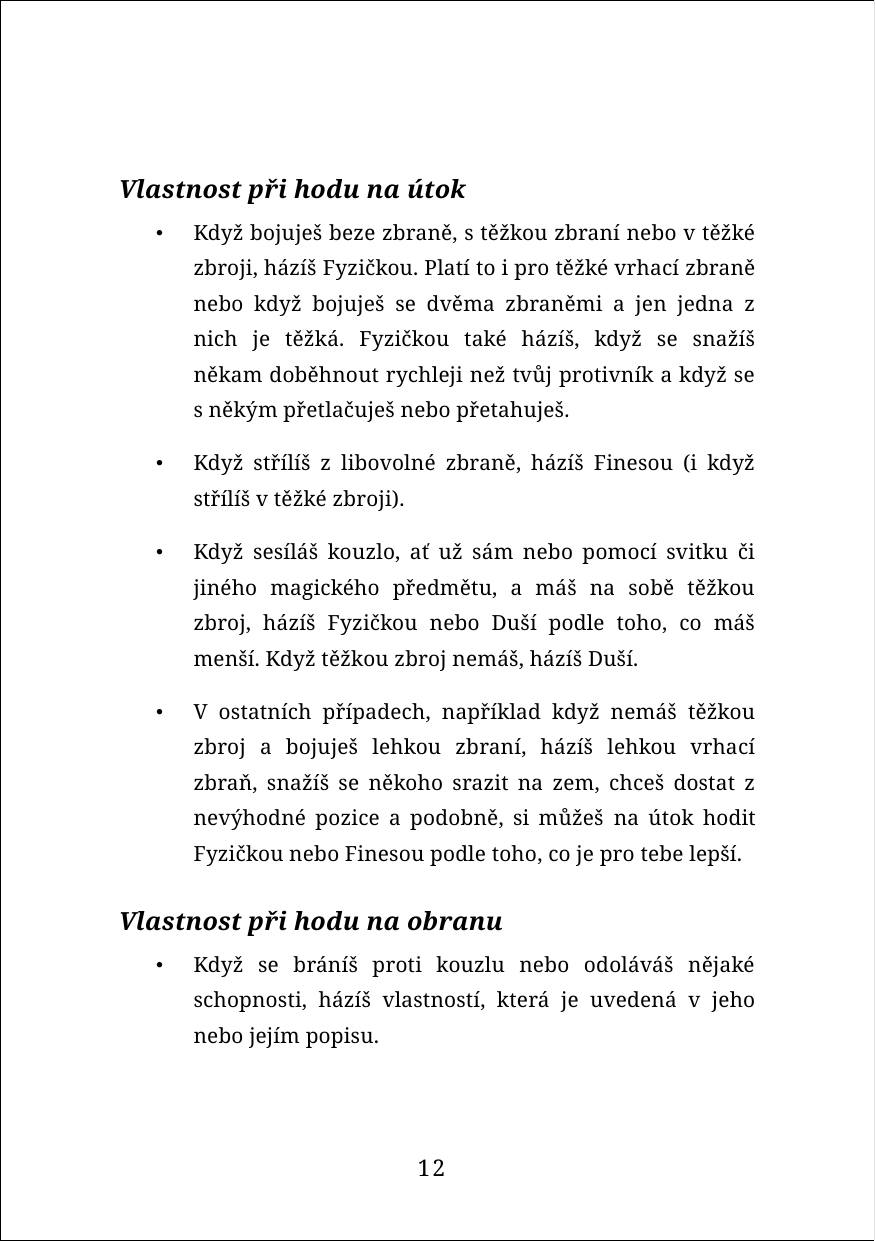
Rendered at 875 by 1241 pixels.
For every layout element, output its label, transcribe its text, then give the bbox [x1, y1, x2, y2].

list V ostatních případech, například když nemáš těžkou zbroj a bojuješ lehkou zbraní, házíš lehkou vrhací zbraň, snažíš se někoho srazit na zem, chceš dostat z nevýhodné pozice a podobně, si můžeš na útok hodit Fyzičkou nebo Finesou podle toho, co je pro tebe lepší. [156, 697, 756, 867]
subtitle Vlastnost při hodu na obranu [118, 904, 756, 938]
list Když sesíláš kouzlo, ať už sám nebo pomocí svitku či jiného magického předmětu, a máš na sobě těžkou zbroj, házíš Fyzičkou nebo Duší podle toho, co máš menší. Když těžkou zbroj nemáš, házíš Duší. [156, 537, 756, 672]
subtitle Vlastnost při hodu na útok [118, 172, 756, 206]
list Když se bráníš proti kouzlu nebo odoláváš nějaké schopnosti, házíš vlastností, která je uvedená v jeho nebo jejím popisu. [156, 950, 756, 1049]
list Když střílíš z libovolné zbraně, házíš Finesou (i když střílíš v těžké zbroji). [156, 448, 756, 512]
list Když bojuješ beze zbraně, s těžkou zbraní nebo v těžké zbroji, házíš Fyzičkou. Platí to i pro těžké vrhací zbraně nebo když bojuješ se dvěma zbraněmi a jen jedna z nich je těžká. Fyzičkou také házíš, když se snažíš někam doběhnout rychleji než tvůj protivník a když se s někým přetlačuješ nebo přetahuješ. [156, 218, 756, 424]
